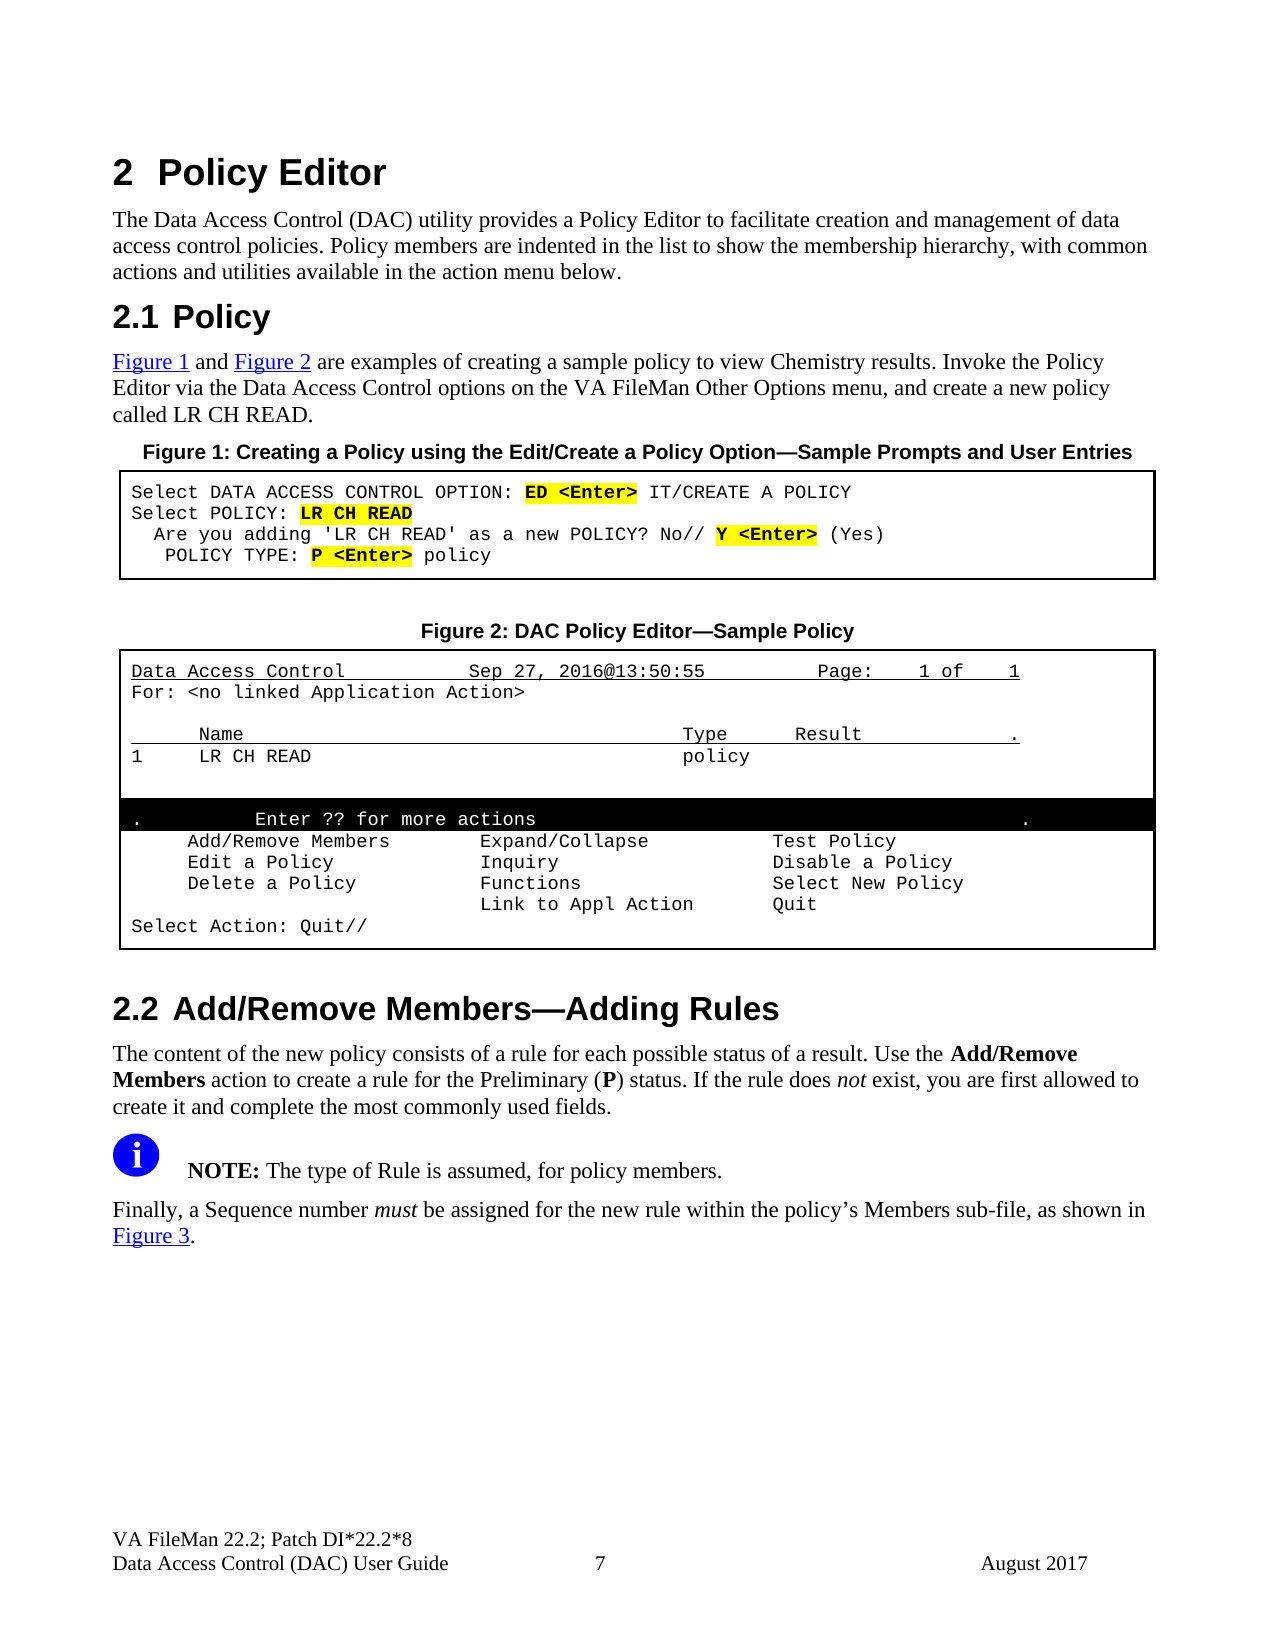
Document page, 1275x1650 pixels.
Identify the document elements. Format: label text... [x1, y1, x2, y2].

text Finally, a Sequence number must be assigned for the new rule within the policy’s Members sub-file, as shown in Figure 3. [112, 1196, 1162, 1249]
text Figure 2: DAC Policy Editor—Sample Policy [112, 619, 1162, 643]
text Edit a Policy Inquiry Disable a Policy [121, 840, 1153, 861]
text Add/Remove Members Expand/Collapse Test Policy [121, 819, 1153, 840]
text Are you adding 'LR CH READ' as a new POLICY? No// Y <Enter> (Yes) [121, 512, 1153, 534]
picture [112, 1131, 160, 1179]
text Select Action: Quit// [121, 904, 1153, 948]
text Link to Appl Action Quit [121, 883, 1153, 904]
text 1 LR CH READ policy [121, 734, 1153, 768]
text Figure 1: Creating a Policy using the Edit/Create a Policy Option—Sample Prompts and User Entries [112, 440, 1162, 464]
subtitle Add/Remove Members—Adding Rules [112, 989, 1162, 1027]
text Delete a Policy Functions Select New Policy [121, 861, 1153, 883]
subtitle Policy Editor [112, 150, 1162, 193]
text . Enter ?? for more actions . [121, 798, 1153, 819]
subtitle Policy [112, 297, 1162, 336]
text Figure 1 and Figure 2 are examples of creating a sample policy to view Chemistry results. Invoke the Policy Editor via the Data Access Control options on the VA FileMan Other Options menu, and create a new policy called LR CH READ. [112, 348, 1162, 427]
text Name Type Result . [121, 713, 1153, 734]
text The content of the new policy consists of a rule for each possible status of a result. Use the Add/Remove Members action to create a rule for the Preliminary (P) status. If the rule does not exist, you are first allowed to create it and complete the most commonly used fields. [112, 1040, 1162, 1119]
text Select POLICY: LR CH READ [121, 491, 1153, 512]
text POLICY TYPE: P <Enter> policy [121, 534, 1153, 578]
text Select DATA ACCESS CONTROL OPTION: ED <Enter> IT/CREATE A POLICY [121, 472, 1153, 491]
text For: <no linked Application Action> [121, 670, 1153, 704]
text Data Access Control Sep 27, 2016@13:50:55 Page: 1 of 1 [121, 651, 1153, 670]
text The Data Access Control (DAC) utility provides a Policy Editor to facilitate creation and management of data access control policies. Policy members are indented in the list to show the membership hierarchy, with common actions and utilities available in the action menu below. [112, 206, 1162, 285]
text NOTE: The type of Rule is assumed, for policy members. [112, 1132, 1162, 1183]
